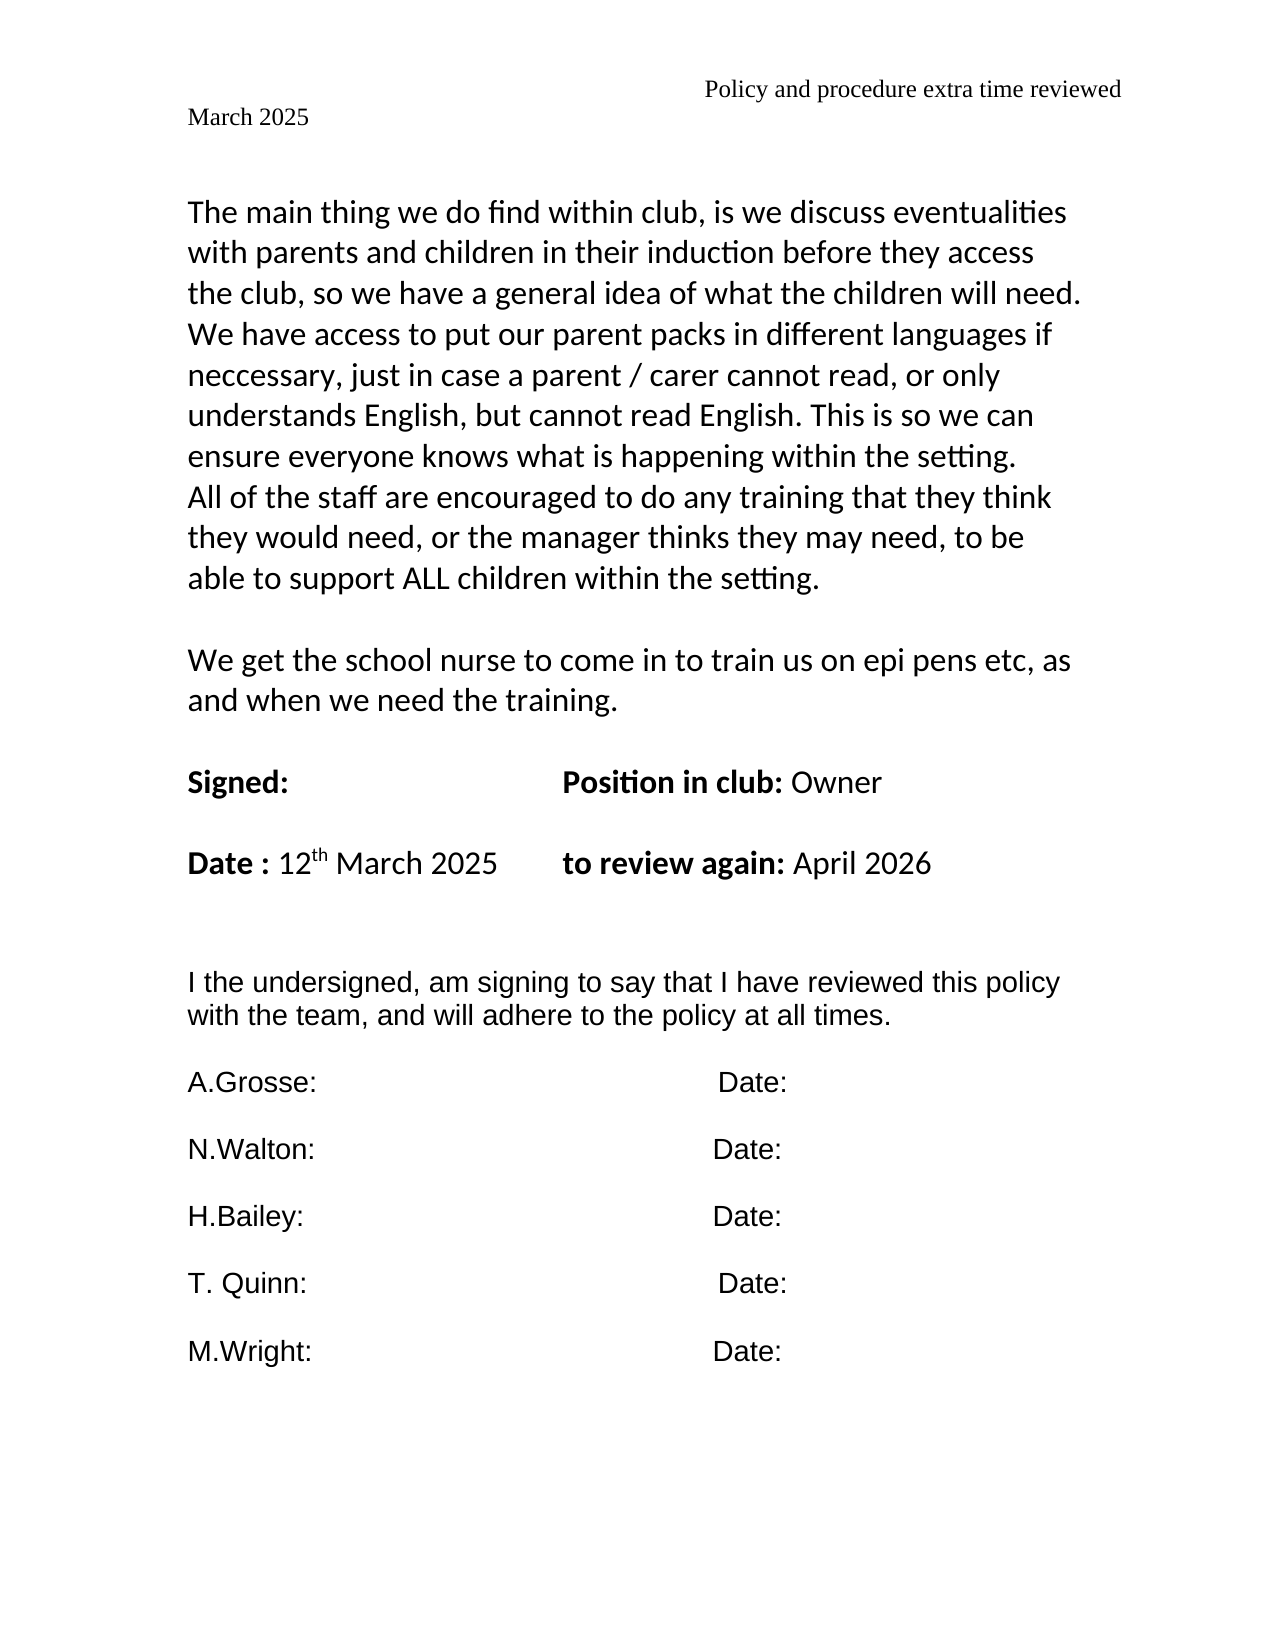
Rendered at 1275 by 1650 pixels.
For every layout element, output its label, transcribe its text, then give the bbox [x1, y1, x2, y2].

text A.Grosse: Date: [187, 1065, 1087, 1099]
text Date : 12th March 2025 to review again: April 2026 [187, 842, 1087, 883]
text M.Wright: Date: [187, 1333, 1087, 1367]
text I the undersigned, am signing to say that I have reviewed this policy with the team, and will adhere to the policy at all times. [187, 964, 1087, 1032]
text N.Walton: Date: [187, 1132, 1087, 1166]
text T. Quinn: Date: [187, 1266, 1087, 1300]
text The main thing we do find within club, is we discuss eventualities with parents and children in their induction before they access the club, so we have a general idea of what the children will need. [187, 191, 1087, 313]
text All of the staff are encouraged to do any training that they think they would need, or the manager thinks they may need, to be able to support ALL children within the setting. [187, 476, 1087, 598]
text We have access to put our parent packs in different languages if neccessary, just in case a parent / carer cannot read, or only understands English, but cannot read English. This is so we can ensure everyone knows what is happening within the setting. [187, 313, 1087, 476]
text H.Bailey: Date: [187, 1199, 1087, 1233]
text Signed: Position in club: Owner [187, 761, 1087, 802]
text We get the school nurse to come in to train us on epi pens etc, as and when we need the training. [187, 639, 1087, 720]
